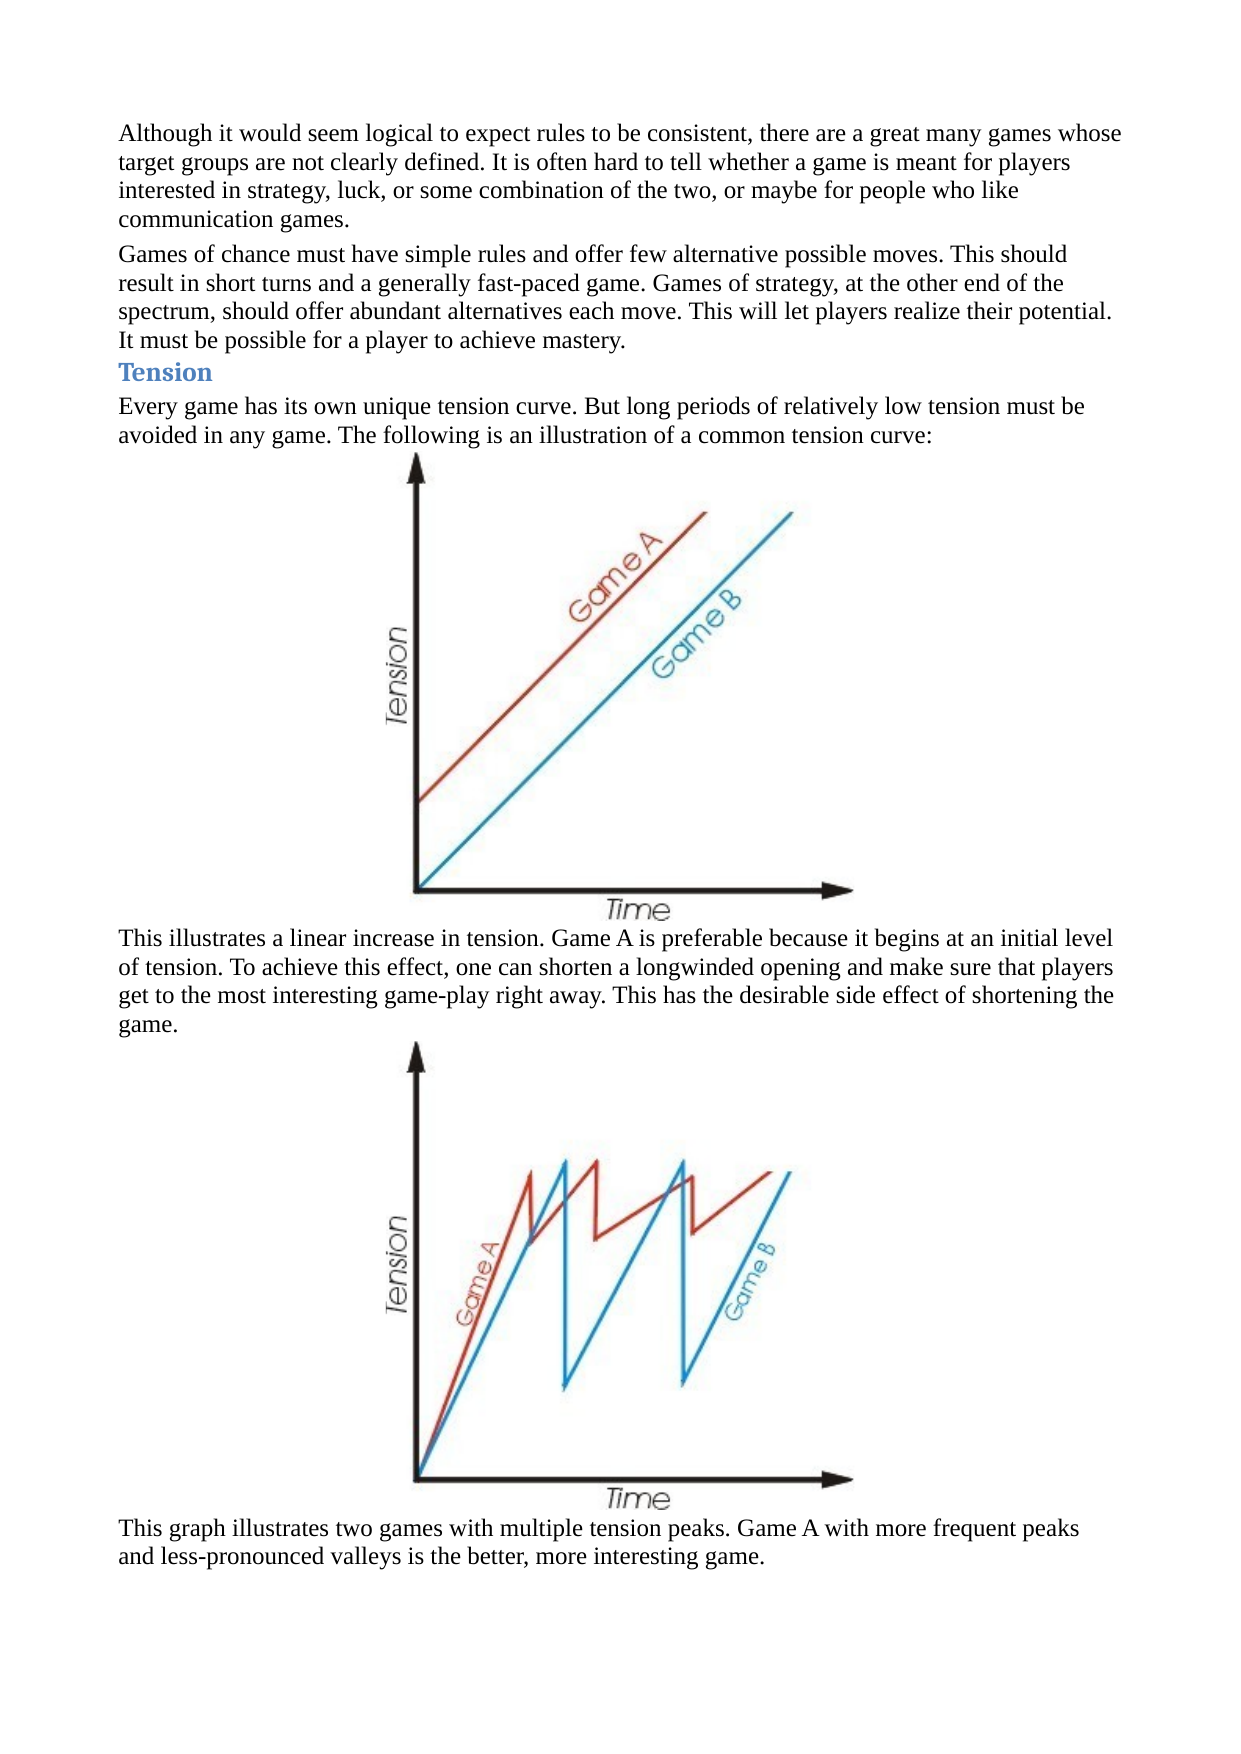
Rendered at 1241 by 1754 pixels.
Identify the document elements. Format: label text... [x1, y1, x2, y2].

subtitle Tension [118, 357, 1122, 388]
text This graph illustrates two games with multiple tension peaks. Game A with more frequent peaks and less-pronounced valleys is the better, more interesting game. [118, 1513, 1122, 1570]
text Every game has its own unique tension curve. But long periods of relatively low tension must be avoided in any game. The following is an illustration of a common tension curve: [118, 391, 1122, 448]
text Games of chance must have simple rules and offer few alternative possible moves. This should result in short turns and a generally fast-paced game. Games of strategy, at the other end of the spectrum, should offer abundant alternatives each move. This will let players realize their potential. It must be possible for a player to achieve mastery. [118, 239, 1122, 354]
picture [385, 451, 855, 921]
text This illustrates a linear increase in tension. Game A is preferable because it begins at an initial level of tension. To achieve this effect, one can shorten a longwinded opening and make sure that players get to the most interesting game-play right away. This has the desirable side effect of shortening the game. [118, 923, 1122, 1038]
text Although it would seem logical to expect rules to be consistent, there are a great many games whose target groups are not clearly defined. It is often hard to tell whether a game is meant for players interested in strategy, luck, or some combination of the two, or maybe for people who like communication games. [118, 118, 1122, 233]
picture [385, 1041, 855, 1510]
